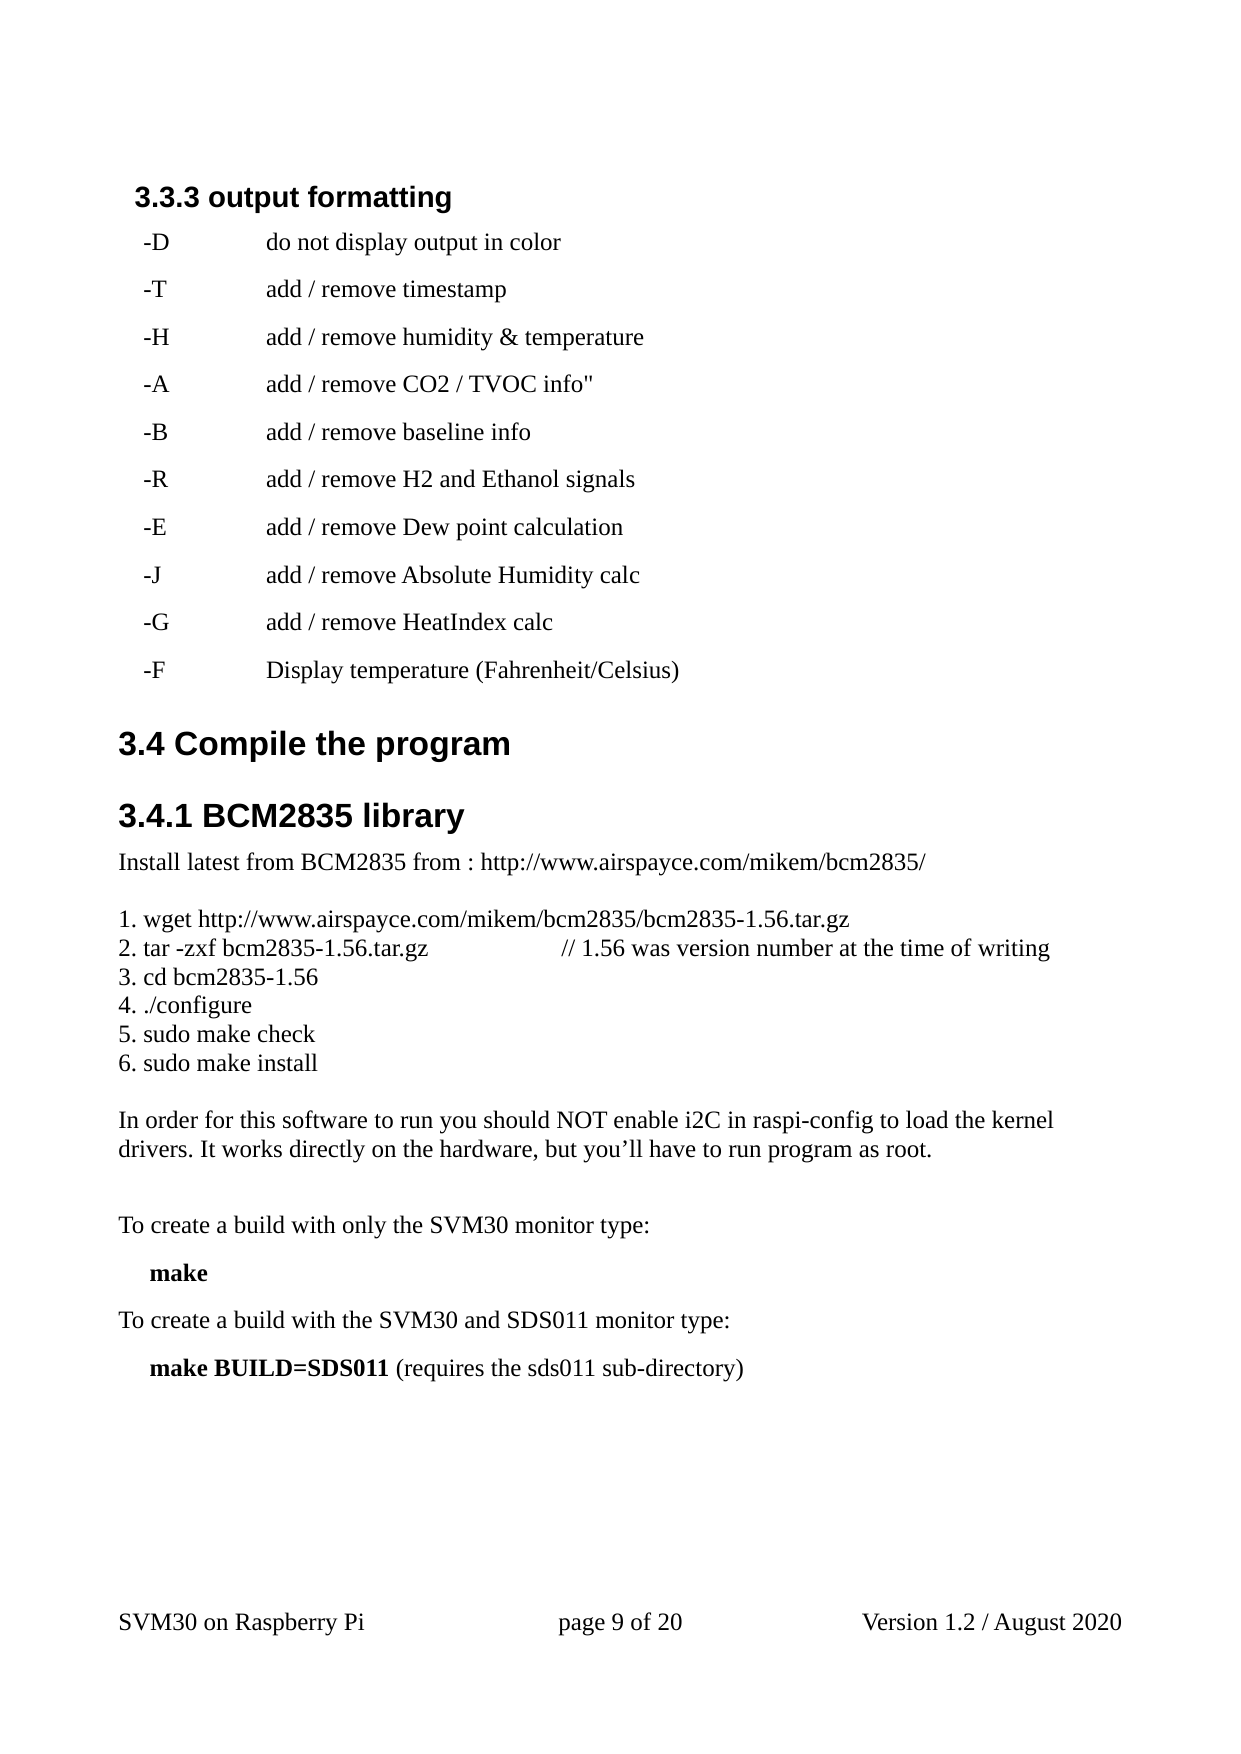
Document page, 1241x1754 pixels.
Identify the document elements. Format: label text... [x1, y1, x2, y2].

text -T add / remove timestamp [118, 274, 1122, 303]
text To create a build with only the SVM30 monitor type: [118, 1210, 1122, 1239]
text Install latest from BCM2835 from : http://www.airspayce.com/mikem/bcm2835/ [118, 847, 1122, 875]
text -A add / remove CO2 / TVOC info" [118, 369, 1122, 398]
text 6. sudo make install [118, 1048, 1122, 1077]
text -G add / remove HeatIndex calc [118, 607, 1122, 636]
text -F Display temperature (Fahrenheit/Celsius) [118, 655, 1122, 684]
text 3. cd bcm2835-1.56 [118, 962, 1122, 990]
text -B add / remove baseline info [118, 417, 1122, 446]
text To create a build with the SVM30 and SDS011 monitor type: [118, 1306, 1122, 1334]
text -D do not display output in color [118, 227, 1122, 255]
text 1. wget http://www.airspayce.com/mikem/bcm2835/bcm2835-1.56.tar.gz [118, 904, 1122, 933]
text In order for this software to run you should NOT enable i2C in raspi-config to load the kernel drivers. It works directly on the hardware, but you’ll have to run program as root. [118, 1105, 1122, 1163]
text 2. tar -zxf bcm2835-1.56.tar.gz // 1.56 was version number at the time of writing [118, 933, 1122, 962]
subtitle 3.3.3 output formatting [118, 180, 1122, 214]
text 4. ./configure [118, 990, 1122, 1019]
subtitle 3.4.1 BCM2835 library [118, 795, 1122, 834]
text -R add / remove H2 and Ethanol signals [118, 464, 1122, 493]
text -H add / remove humidity & temperature [118, 322, 1122, 351]
text -E add / remove Dew point calculation [118, 512, 1122, 541]
text make [118, 1258, 1122, 1287]
text 5. sudo make check [118, 1019, 1122, 1048]
text make BUILD=SDS011 (requires the sds011 sub-directory) [118, 1353, 1122, 1382]
subtitle 3.4 Compile the program [118, 723, 1122, 762]
text -J add / remove Absolute Humidity calc [118, 560, 1122, 588]
